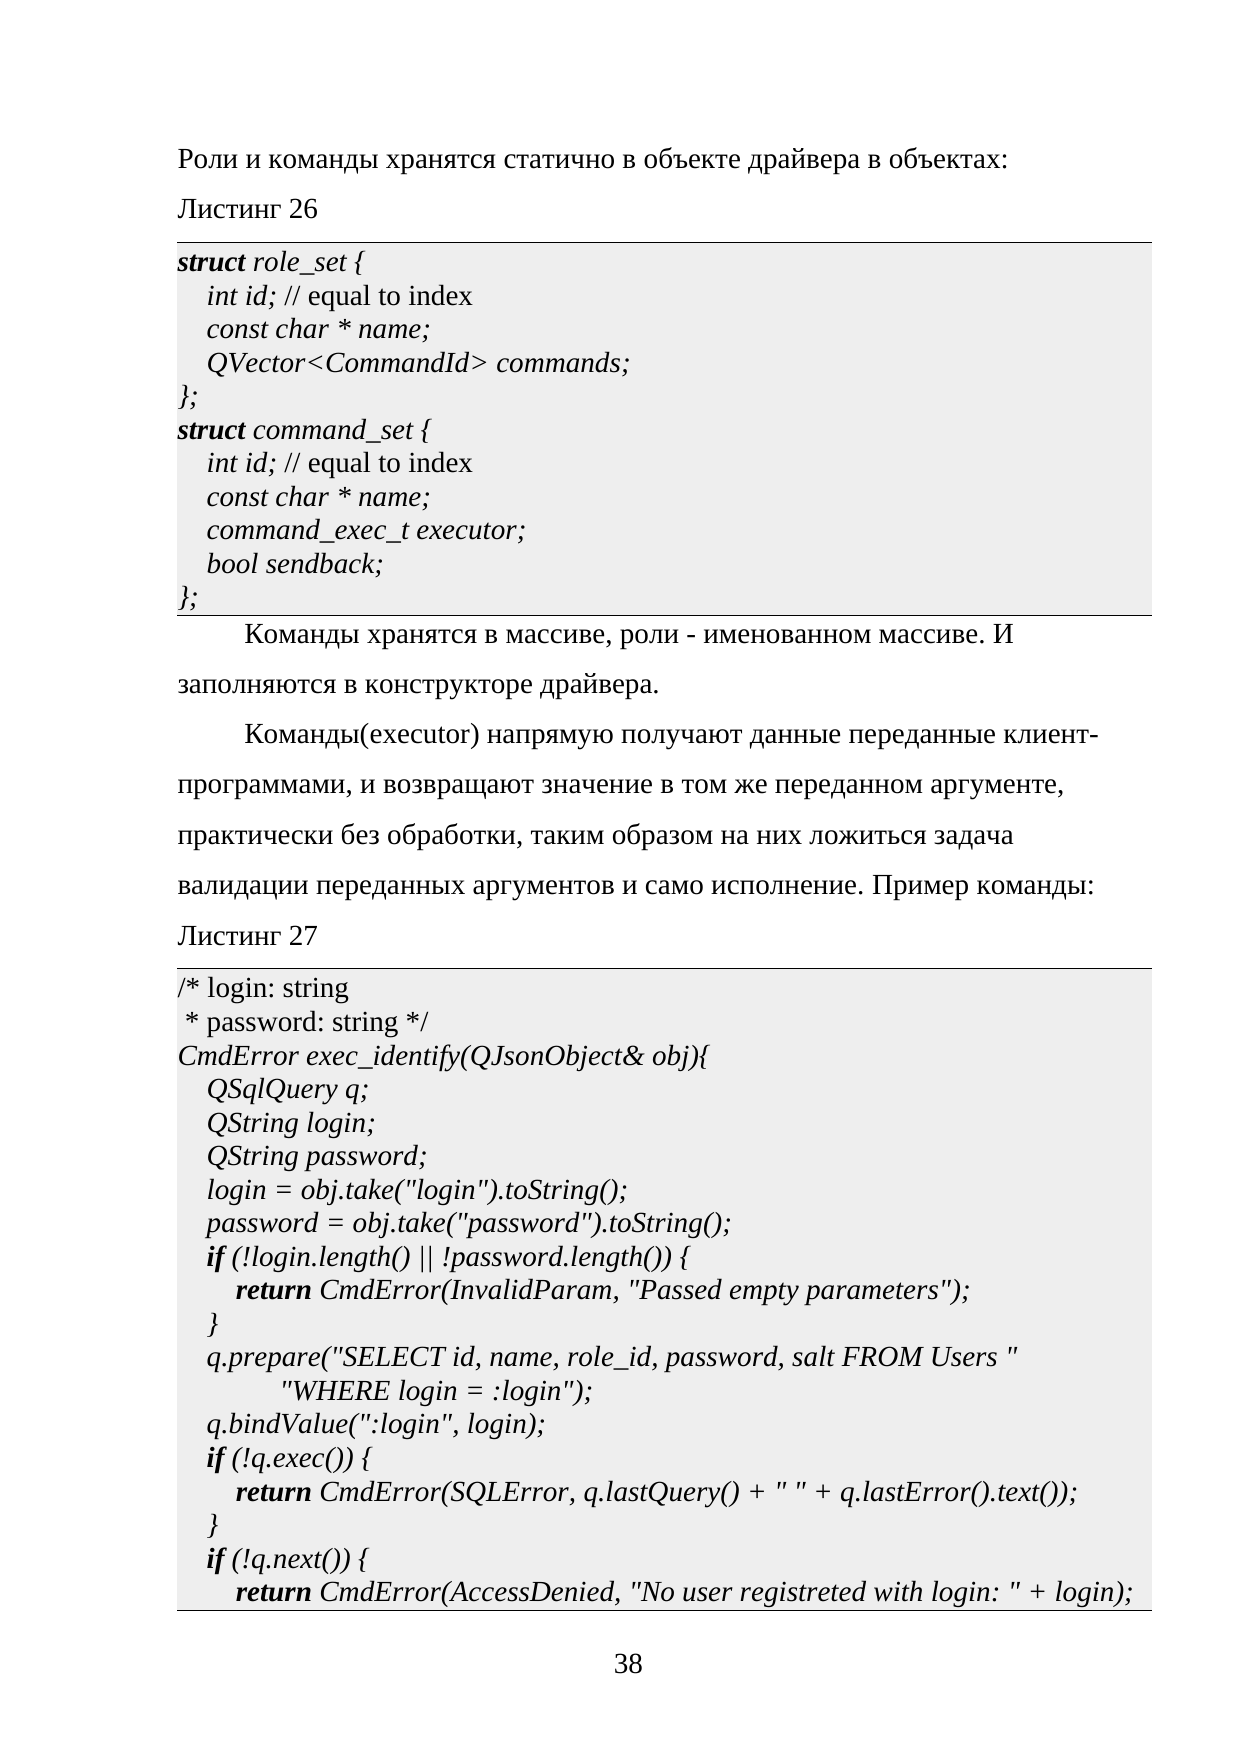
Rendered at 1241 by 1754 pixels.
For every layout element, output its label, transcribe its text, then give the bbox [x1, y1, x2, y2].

text Листинг 26 [177, 191, 1152, 225]
text Листинг 27 [177, 918, 1152, 951]
text Команды хранятся в массиве, роли - именованном массиве. И заполняются в конструкторе драйвера. [177, 616, 1152, 699]
text Роли и команды хранятся статично в объекте драйвера в объектах: [177, 141, 1152, 174]
text /* login: string * password: string */ CmdError exec_identify(QJsonObject& obj){ QSqlQuery q; QString login; QString password; login = obj.take("login").toString(); password = obj.take("password").toString(); if (!login.length() || !password.length()) { return CmdError(InvalidParam, "Passed empty parameters"); } q.prepare("SELECT id, name, role_id, password, salt FROM Users " "WHERE login = :login"); q.bindValue(":login", login); if (!q.exec()) { return CmdError(SQLError, q.lastQuery() + " " + q.lastError().text()); } if (!q.next()) { return CmdError(AccessDenied, "No user registreted with login: " + login); [177, 969, 1152, 1610]
text Команды(executor) напрямую получают данные переданные клиент-программами, и возвращают значение в том же переданном аргументе, практически без обработки, таким образом на них ложиться задача валидации переданных аргументов и само исполнение. Пример команды: [177, 716, 1152, 901]
text struct role_set { int id; // equal to index const char * name; QVector<CommandId> commands; }; struct command_set { int id; // equal to index const char * name; command_exec_t executor; bool sendback; }; [177, 243, 1152, 615]
